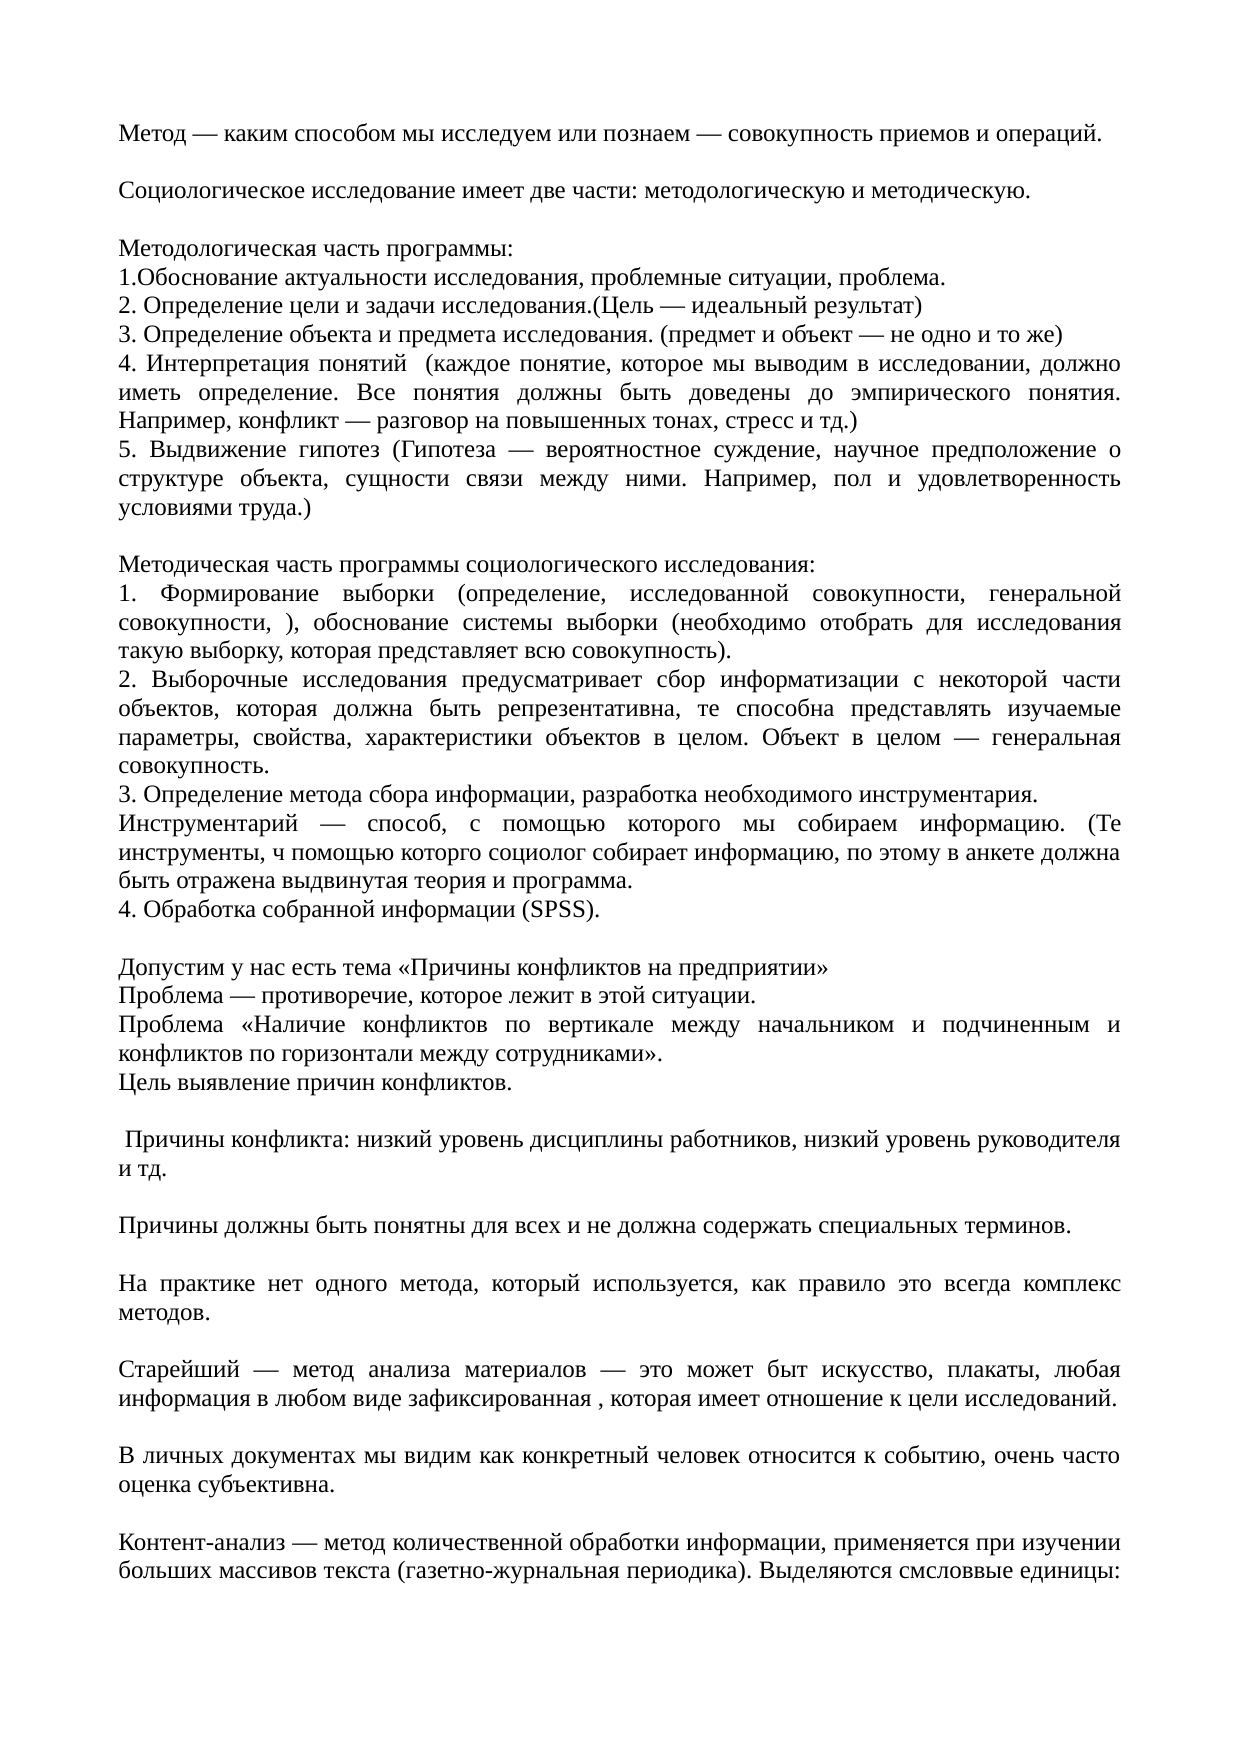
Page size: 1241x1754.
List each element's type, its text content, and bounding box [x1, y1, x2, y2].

text Проблема «Наличие конфликтов по вертикале между начальником и подчиненным и конфликтов по горизонтали между сотрудниками». [118, 1009, 1122, 1067]
text 1. Формирование выборки (определение, исследованной совокупности, генеральной совокупности, ), обоснование системы выборки (необходимо отобрать для исследования такую выборку, которая представляет всю совокупность). [118, 578, 1122, 664]
text На практике нет одного метода, который используется, как правило это всегда комплекс методов. [118, 1268, 1122, 1326]
text Контент-анализ — метод количественной обработки информации, применяется при изучении больших массивов текста (газетно-журнальная периодика). Выделяются смсловвые единицы: [118, 1527, 1122, 1584]
text Цель выявление причин конфликтов. [118, 1067, 1122, 1096]
text Методическая часть программы социологического исследования: [118, 549, 1122, 578]
text Старейший — метод анализа материалов — это может быт искусство, плакаты, любая информация в любом виде зафиксированная , которая имеет отношение к цели исследований. [118, 1354, 1122, 1412]
text 5. Выдвижение гипотез (Гипотеза — вероятностное суждение, научное предположение о структуре объекта, сущности связи между ними. Например, пол и удовлетворенность условиями труда.) [118, 434, 1122, 521]
text В личных документах мы видим как конкретный человек относится к событию, очень часто оценка субъективна. [118, 1441, 1122, 1498]
text 2. Определение цели и задачи исследования.(Цель — идеальный результат) [118, 291, 1122, 319]
text 3. Определение объекта и предмета исследования. (предмет и объект — не одно и то же) [118, 319, 1122, 348]
text Причины должны быть понятны для всех и не должна содержать специальных терминов. [118, 1211, 1122, 1239]
text 2. Выборочные исследования предусматривает сбор информатизации с некоторой части объектов, которая должна быть репрезентативна, те способна представлять изучаемые параметры, свойства, характеристики объектов в целом. Объект в целом — генеральная совокупность. [118, 664, 1122, 779]
text 1.Обоснование актуальности исследования, проблемные ситуации, проблема. [118, 262, 1122, 291]
text 4. Обработка собранной информации (SPSS). [118, 894, 1122, 923]
text Инструментарий — способ, с помощью которого мы собираем информацию. (Те инструменты, ч помощью которго социолог собирает информацию, по этому в анкете должна быть отражена выдвинутая теория и программа. [118, 808, 1122, 894]
text Допустим у нас есть тема «Причины конфликтов на предприятии» [118, 952, 1122, 981]
text Проблема — противоречие, которое лежит в этой ситуации. [118, 981, 1122, 1009]
text Социологическое исследование имеет две части: методологическую и методическую. [118, 176, 1122, 204]
text 4. Интерпретация понятий (каждое понятие, которое мы выводим в исследовании, должно иметь определение. Все понятия должны быть доведены до эмпирического понятия. Например, конфликт — разговор на повышенных тонах, стресс и тд.) [118, 348, 1122, 434]
text Метод — каким способом мы исследуем или познаем — совокупность приемов и операций. [118, 118, 1122, 147]
text Методологическая часть программы: [118, 233, 1122, 262]
text Причины конфликта: низкий уровень дисциплины работников, низкий уровень руководителя и тд. [118, 1124, 1122, 1182]
text 3. Определение метода сбора информации, разработка необходимого инструментария. [118, 779, 1122, 808]
